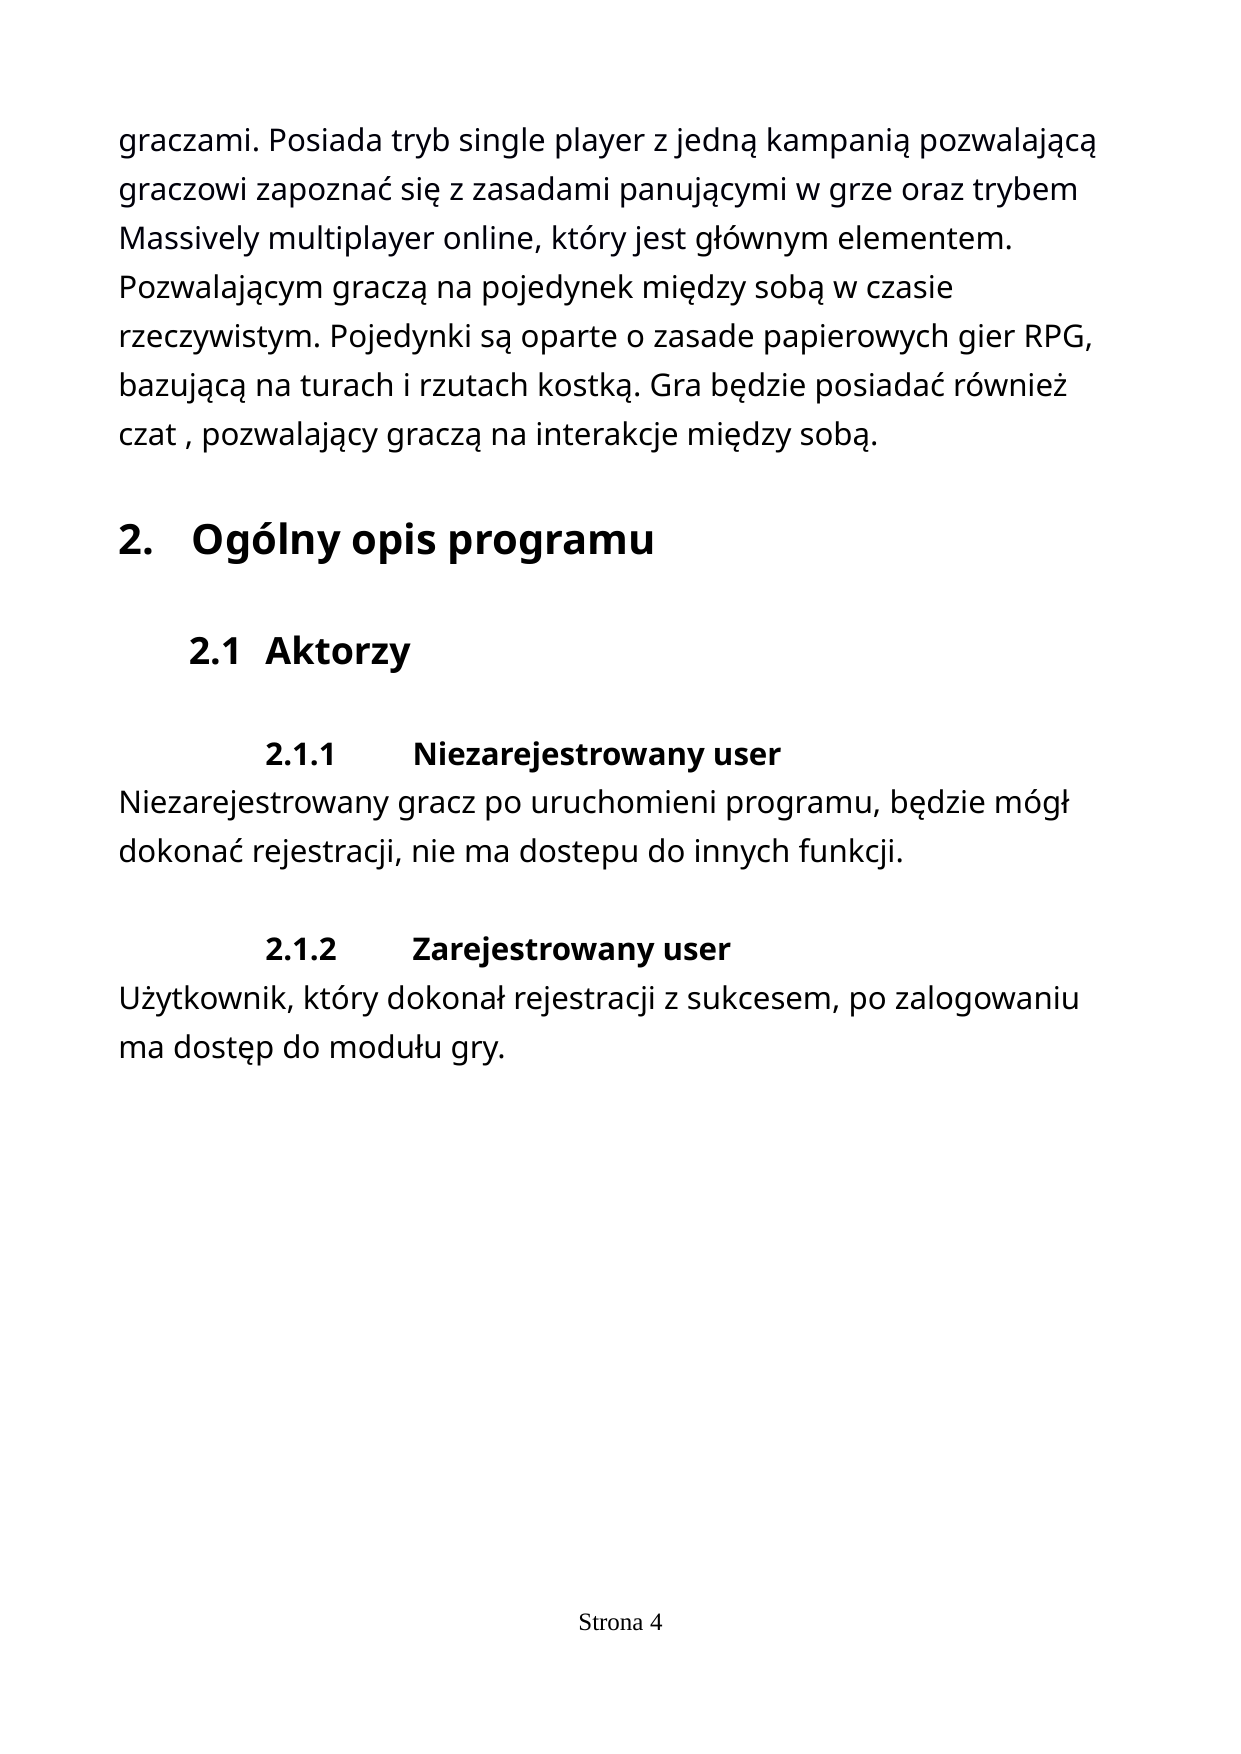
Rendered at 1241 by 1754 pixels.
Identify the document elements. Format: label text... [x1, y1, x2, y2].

text 2. Ogólny opis programu [118, 510, 1122, 567]
text 2.1.2 Zarejestrowany user [118, 927, 1122, 970]
text 2.1.1 Niezarejestrowany user Niezarejestrowany gracz po uruchomieni programu, będzie mógł dokonać rejestracji, nie ma dostepu do innych funkcji. [118, 732, 1122, 872]
text graczami. Posiada tryb single player z jedną kampanią pozwalającą graczowi zapoznać się z zasadami panującymi w grze oraz trybem Massively multiplayer online, który jest głównym elementem. Pozwalającym graczą na pojedynek między sobą w czasie rzeczywistym. Pojedynki są oparte o zasade papierowych gier RPG, bazującą na turach i rzutach kostką. Gra będzie posiadać również czat , pozwalający graczą na interakcje między sobą. [118, 118, 1122, 454]
text 2.1 Aktorzy [118, 624, 1122, 675]
text Użytkownik, który dokonał rejestracji z sukcesem, po zalogowaniu ma dostęp do modułu gry. [118, 976, 1122, 1117]
